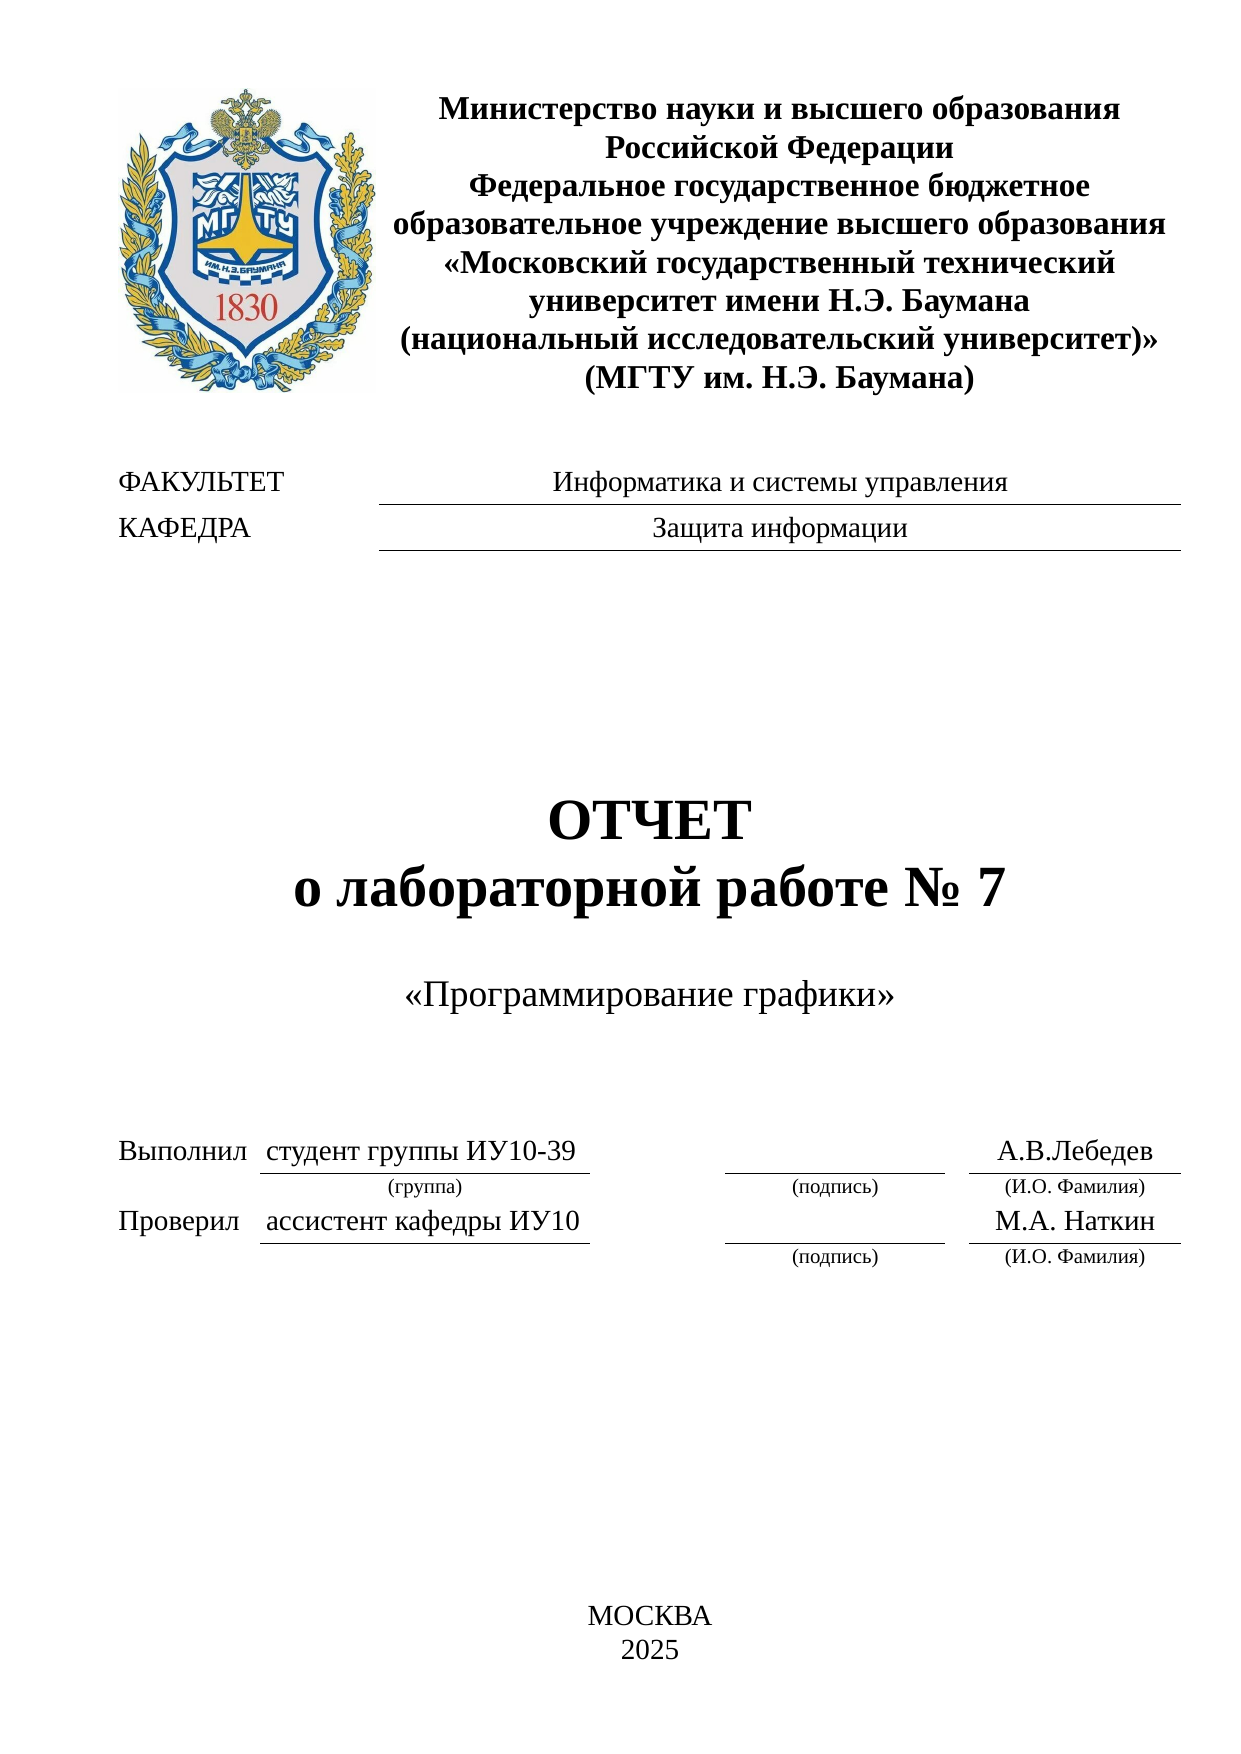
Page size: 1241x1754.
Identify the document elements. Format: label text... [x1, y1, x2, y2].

table_cell [118, 1173, 260, 1198]
table_header А.В.Лебедев [969, 1128, 1181, 1173]
table_cell ассистент кафедры ИУ10 [260, 1198, 589, 1243]
table_cell [725, 1198, 945, 1243]
table_cell КАФЕДРА [118, 504, 379, 550]
table_cell [590, 1173, 725, 1198]
table_cell [945, 1173, 969, 1198]
subtitle «Программирование графики» [118, 971, 1181, 1014]
table_header Выполнил [118, 1128, 260, 1173]
table_cell (подпись) [725, 1244, 945, 1268]
table_header [590, 1128, 725, 1173]
table_header [725, 1128, 945, 1173]
table_cell (И.О. Фамилия) [969, 1174, 1181, 1198]
table_cell [945, 1243, 969, 1268]
table_cell (подпись) [725, 1174, 945, 1198]
table_cell (группа) [260, 1174, 589, 1198]
table_cell (И.О. Фамилия) [969, 1244, 1181, 1268]
title ОТЧЕТ о лабораторной работе № 7 [118, 785, 1181, 919]
picture [118, 88, 376, 393]
table_cell [590, 1198, 725, 1243]
table_cell М.А. Наткин [969, 1198, 1181, 1243]
table_cell [945, 1198, 969, 1243]
table_header [945, 1128, 969, 1173]
table_header студент группы ИУ10-39 [260, 1128, 589, 1173]
table_header Информатика и системы управления [379, 459, 1181, 504]
table_cell [590, 1243, 725, 1268]
table_cell [260, 1244, 589, 1268]
table_cell Проверил [118, 1198, 260, 1243]
table_cell Защита информации [379, 505, 1181, 550]
table_header ФАКУЛЬТЕТ [118, 459, 379, 504]
table_cell [118, 1243, 260, 1268]
